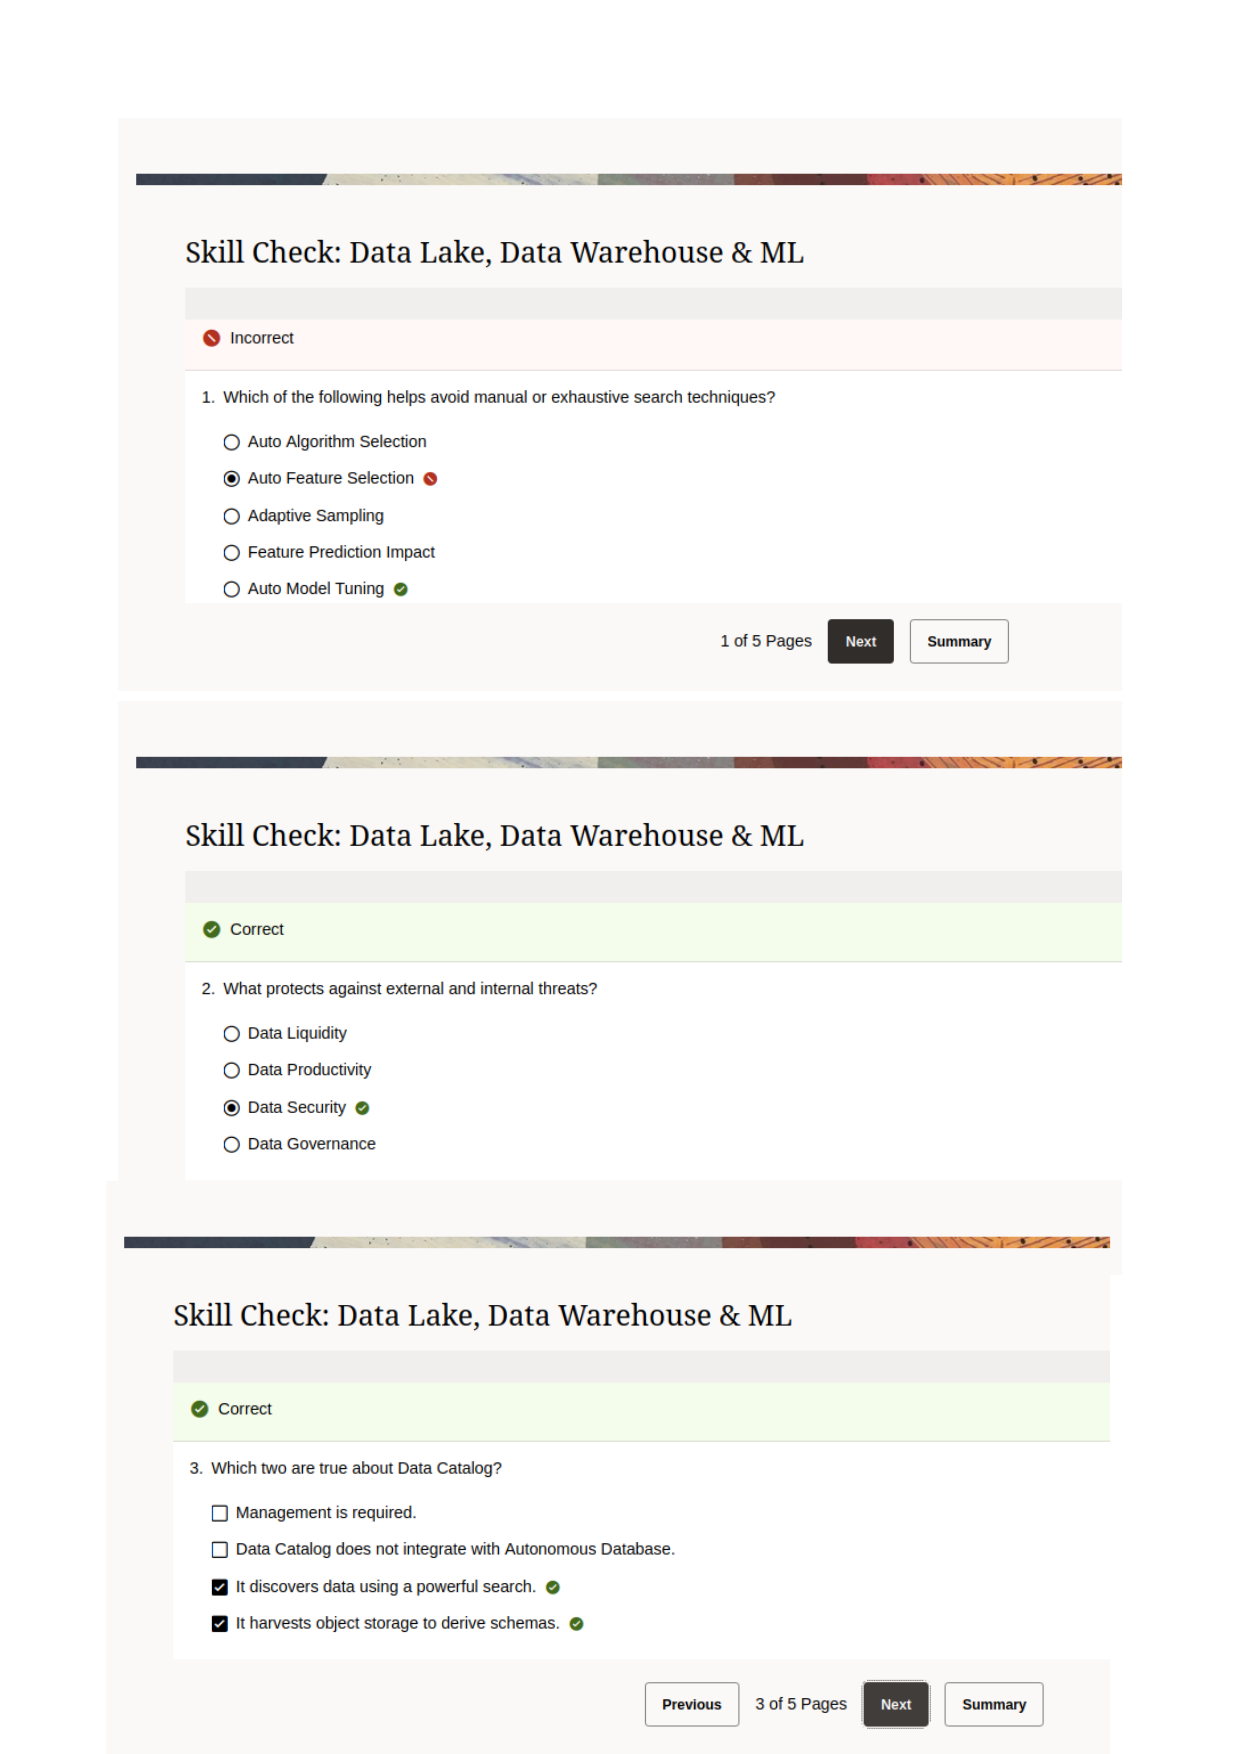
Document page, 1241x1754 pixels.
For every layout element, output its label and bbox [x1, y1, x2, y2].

picture [106, 701, 1123, 1754]
picture [118, 118, 1123, 691]
